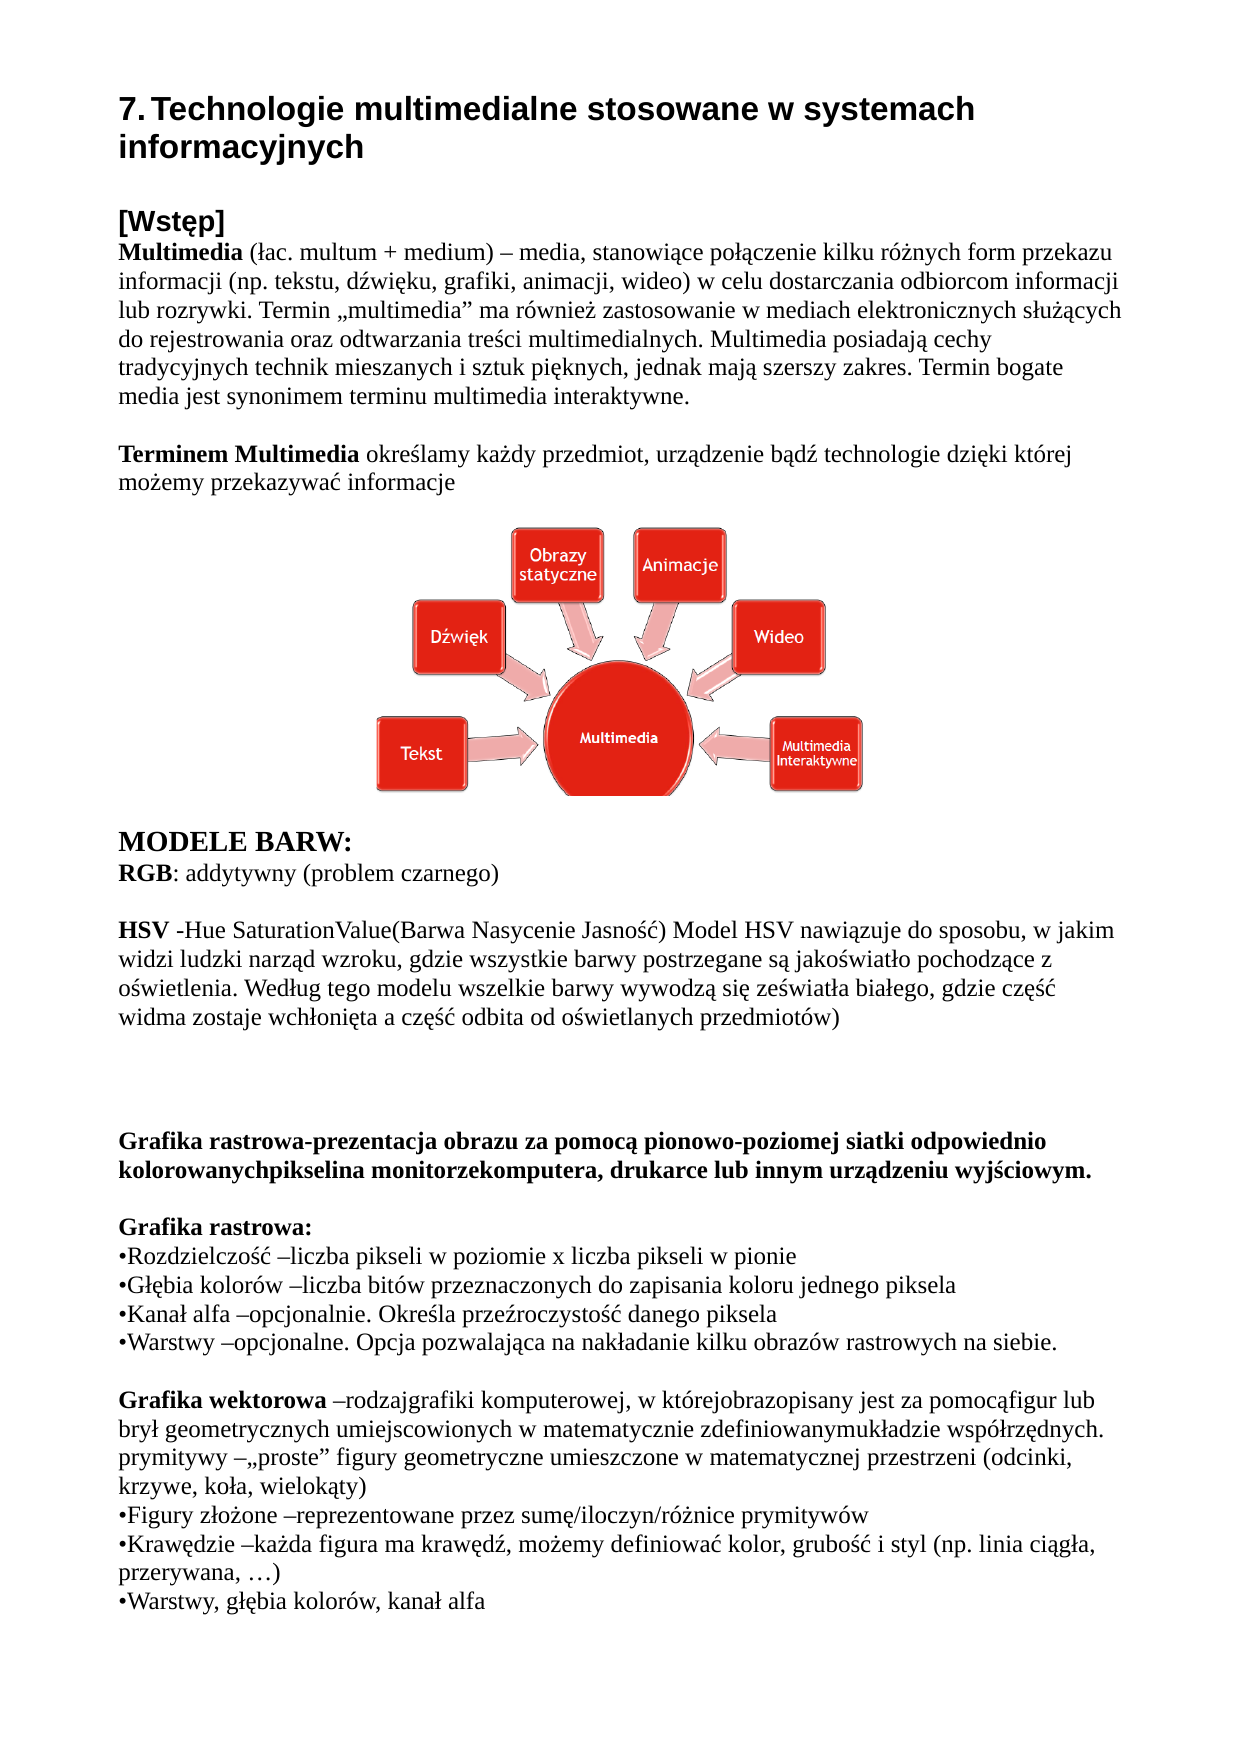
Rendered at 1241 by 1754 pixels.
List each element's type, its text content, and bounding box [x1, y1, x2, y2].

text 7. Technologie multimedialne stosowane w systemach informacyjnych [118, 89, 1122, 166]
text Terminem Multimedia określamy każdy przedmiot, urządzenie bądź technologie dzięki której możemy przekazywać informacje [118, 439, 1122, 496]
text Grafika rastrowa-prezentacja obrazu za pomocą pionowo-poziomej siatki odpowiednio kolorowanychpikselina monitorzekomputera, drukarce lub innym urządzeniu wyjściowym. [118, 1126, 1122, 1184]
text •Rozdzielczość –liczba pikseli w poziomie x liczba pikseli w pionie [118, 1241, 1122, 1270]
text •Kanał alfa –opcjonalnie. Określa przeźroczystość danego piksela [118, 1299, 1122, 1327]
text •Figury złożone –reprezentowane przez sumę/iloczyn/różnice prymitywów [118, 1500, 1122, 1529]
text Multimedia (łac. multum + medium) – media, stanowiące połączenie kilku różnych form przekazu informacji (np. tekstu, dźwięku, grafiki, animacji, wideo) w celu dostarczania odbiorcom informacji lub rozrywki. Termin „multimedia” ma również zastosowanie w mediach elektronicznych służących do rejestrowania oraz odtwarzania treści multimedialnych. Multimedia posiadają cechy tradycyjnych technik mieszanych i sztuk pięknych, jednak mają szerszy zakres. Termin bogate media jest synonimem terminu multimedia interaktywne. [118, 237, 1122, 410]
text •Warstwy –opcjonalne. Opcja pozwalająca na nakładanie kilku obrazów rastrowych na siebie. [118, 1327, 1122, 1356]
text Grafika wektorowa –rodzajgrafiki komputerowej, w którejobrazopisany jest za pomocąfigur lub brył geometrycznych umiejscowionych w matematycznie zdefiniowanymukładzie współrzędnych. [118, 1385, 1122, 1442]
text MODELE BARW: [118, 824, 1122, 858]
text •Krawędzie –każda figura ma krawędź, możemy definiować kolor, grubość i styl (np. linia ciągła, przerywana, …) [118, 1529, 1122, 1586]
text RGB: addytywny (problem czarnego) [118, 858, 1122, 887]
text HSV -Hue SaturationValue(Barwa Nasycenie Jasność) Model HSV nawiązuje do sposobu, w jakim widzi ludzki narząd wzroku, gdzie wszystkie barwy postrzegane są jakoświatło pochodzące z oświetlenia. Według tego modelu wszelkie barwy wywodzą się zeświatła białego, gdzie część widma zostaje wchłonięta a część odbita od oświetlanych przedmiotów) [118, 915, 1122, 1030]
text Grafika rastrowa: [118, 1212, 1122, 1241]
text prymitywy –„proste” figury geometryczne umieszczone w matematycznej przestrzeni (odcinki, krzywe, koła, wielokąty) [118, 1442, 1122, 1500]
text •Warstwy, głębia kolorów, kanał alfa [118, 1586, 1122, 1615]
text •Głębia kolorów –liczba bitów przeznaczonych do zapisania koloru jednego piksela [118, 1270, 1122, 1299]
text [Wstęp] [118, 204, 1122, 237]
